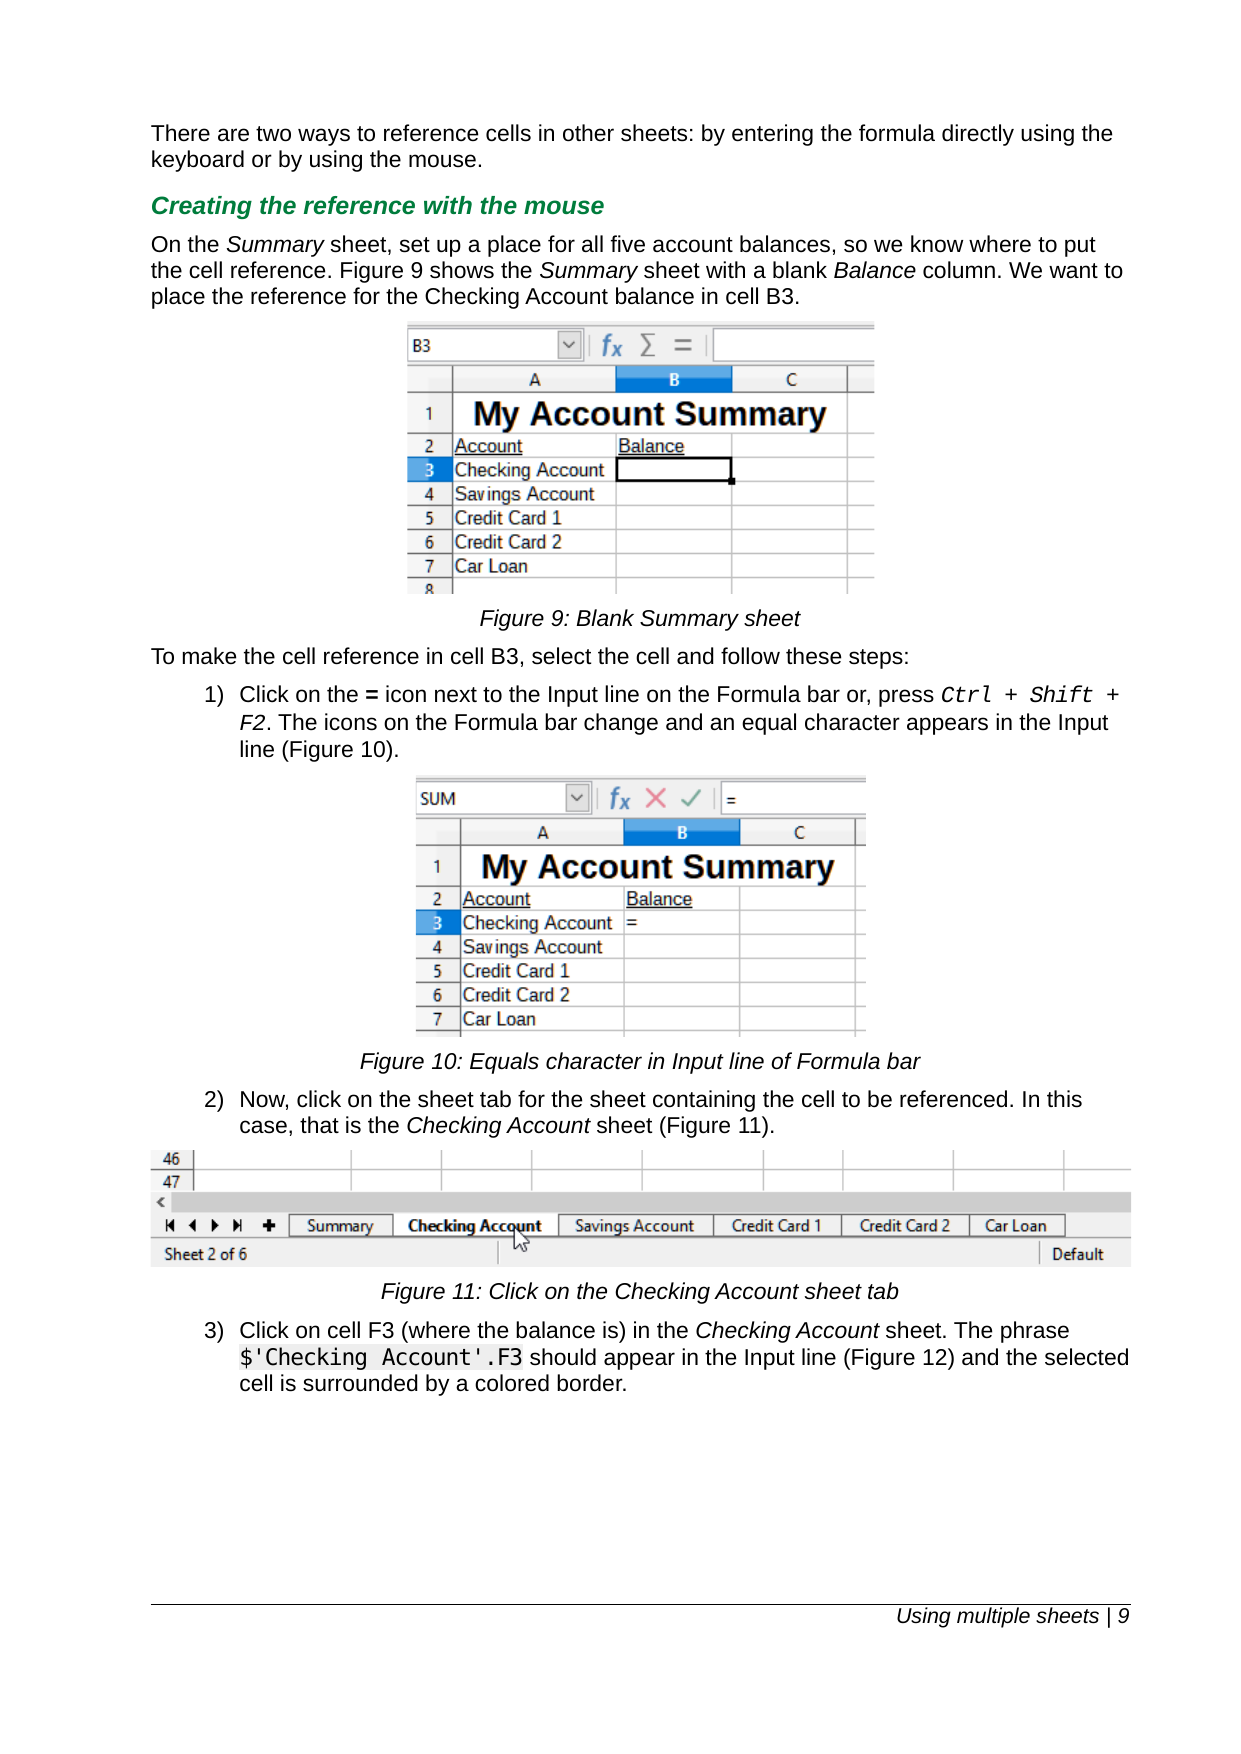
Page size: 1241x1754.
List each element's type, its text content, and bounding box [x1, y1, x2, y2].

text Figure 11: Click on the Checking Account sheet tab [151, 1279, 1131, 1304]
picture [150, 1150, 1132, 1267]
list Click on cell F3 (where the balance is) in the Checking Account sheet. The phrase $'Checking Account'.F3 should appear in the Input line (Figure 12) and the selected cell is surrounded by a colored border. [224, 1317, 1131, 1396]
text There are two ways to reference cells in other sheets: by entering the formula directly using the keyboard or by using the mouse. [151, 121, 1131, 172]
subtitle Creating the reference with the mouse [151, 192, 1131, 220]
picture [415, 775, 866, 1037]
text Figure 9: Blank Summary sheet [407, 606, 874, 631]
picture [407, 321, 875, 594]
list To make the cell reference in cell B3, select the cell and follow these steps: [151, 643, 1131, 669]
text Figure 10: Equals character in Input line of Formula bar [359, 1049, 922, 1075]
text On the Summary sheet, set up a place for all five account balances, so we know where to put the cell reference. Figure 9 shows the Summary sheet with a blank Balance column. We want to place the reference for the Checking Account balance in cell B3. [151, 232, 1131, 309]
list Now, click on the sheet tab for the sheet containing the cell to be referenced. In this case, that is the Checking Account sheet (Figure 11). [224, 1087, 1131, 1138]
list Click on the = icon next to the Input line on the Formula bar or, press Ctrl + Shift + F2. The icons on the Formula bar change and an equal character appears in the Input line (Figure 10). [224, 682, 1131, 762]
